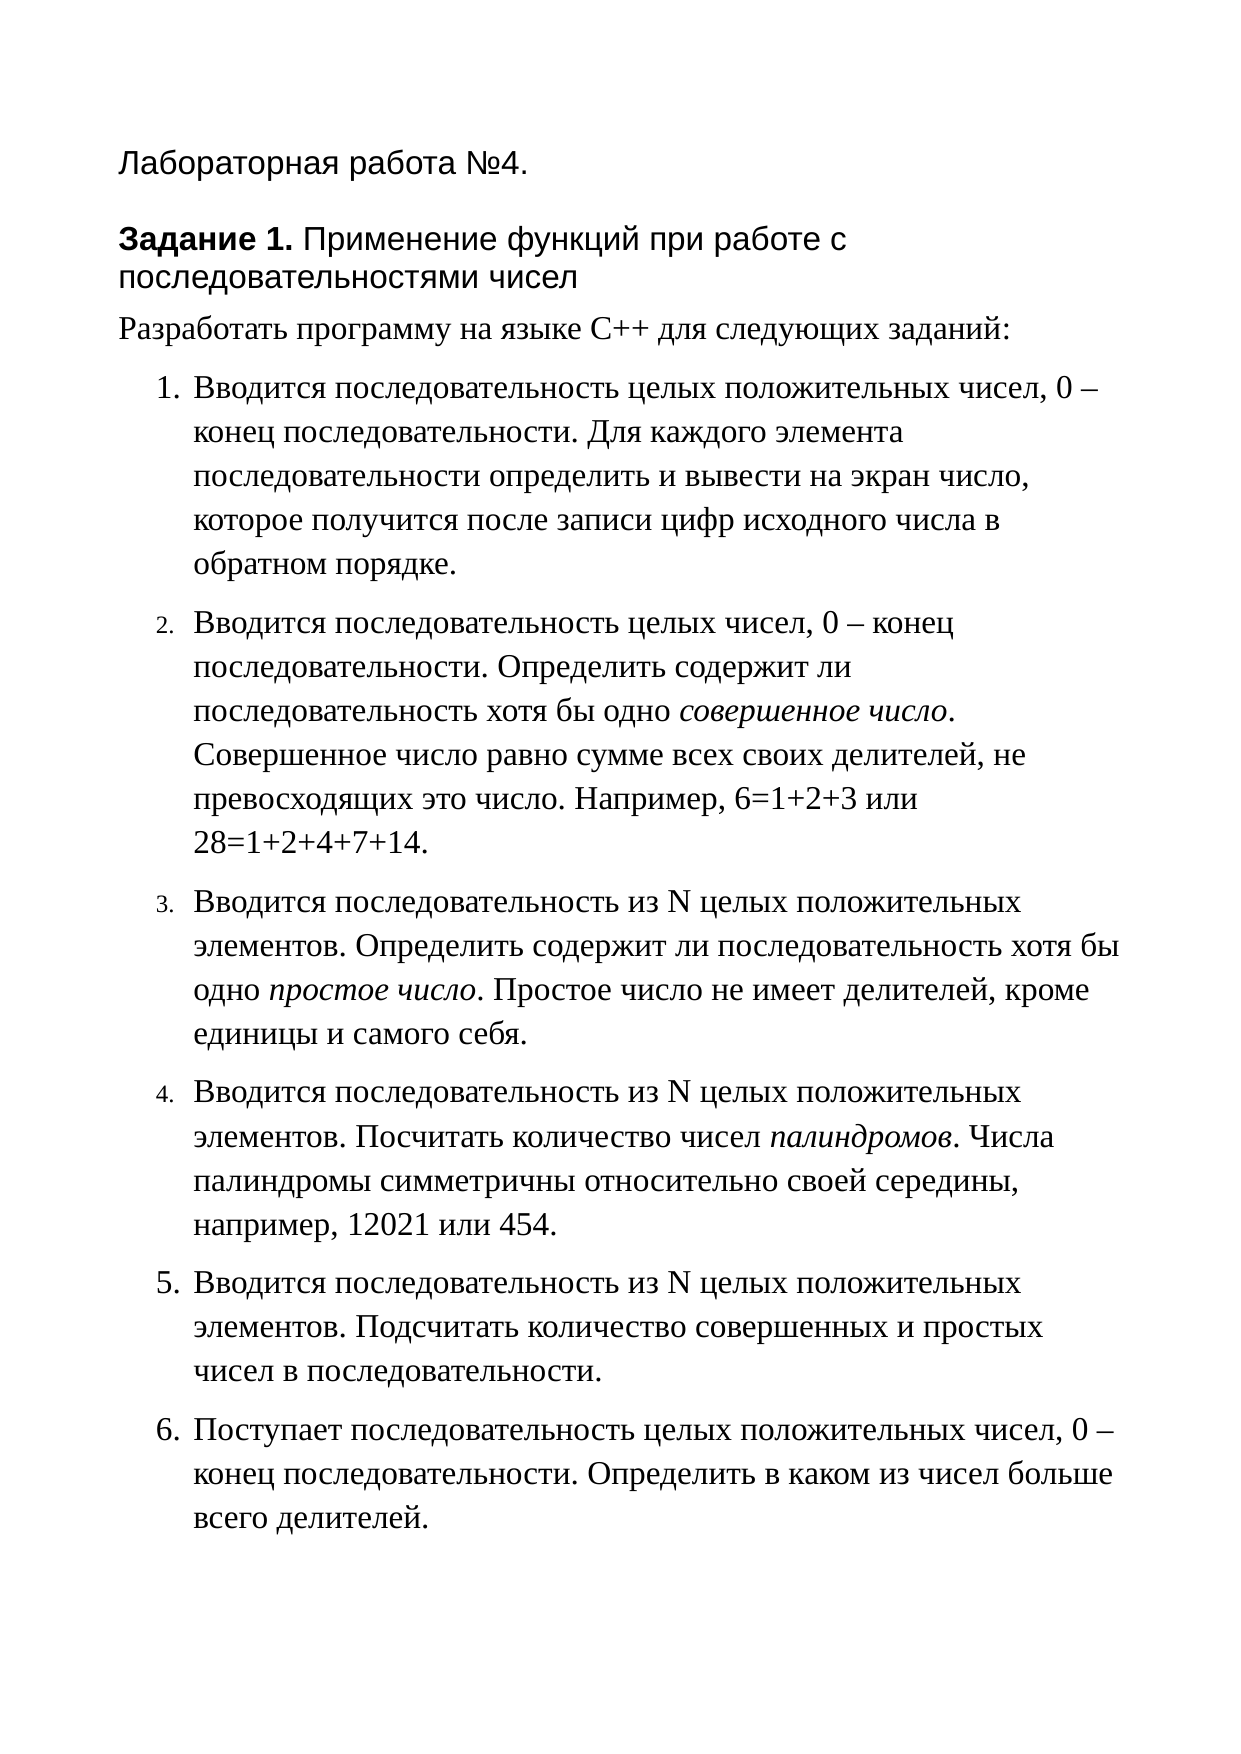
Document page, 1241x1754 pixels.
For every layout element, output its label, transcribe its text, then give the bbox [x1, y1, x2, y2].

text Разработать программу на языке С++ для следующих заданий: [118, 308, 1122, 347]
list Вводится последовательность целых положительных чисел, 0 – конец последовательности. Для каждого элемента последовательности определить и вывести на экран число, которое получится после записи цифр исходного числа в обратном порядке. [156, 367, 1122, 582]
list Вводится последовательность из N целых положительных элементов. Подсчитать количество совершенных и простых чисел в последовательности. [156, 1263, 1122, 1389]
list Вводится последовательность целых чисел, 0 – конец последовательности. Определить содержит ли последовательность хотя бы одно совершенное число. Совершенное число равно сумме всех своих делителей, не превосходящих это число. Например, 6=1+2+3 или 28=1+2+4+7+14. [156, 602, 1122, 861]
list Поступает последовательность целых положительных чисел, 0 – конец последовательности. Определить в каком из чисел больше всего делителей. [156, 1409, 1122, 1536]
list Вводится последовательность из N целых положительных элементов. Посчитать количество чисел палиндромов. Числа палиндромы симметричны относительно своей середины, например, 12021 или 454. [156, 1072, 1122, 1242]
list Вводится последовательность из N целых положительных элементов. Определить содержит ли последовательность хотя бы одно простое число. Простое число не имеет делителей, кроме единицы и самого себя. [156, 881, 1122, 1051]
subtitle Лабораторная работа №4. [118, 143, 1122, 182]
subtitle Задание 1. Применение функций при работе с последовательностями чисел [118, 219, 1122, 296]
